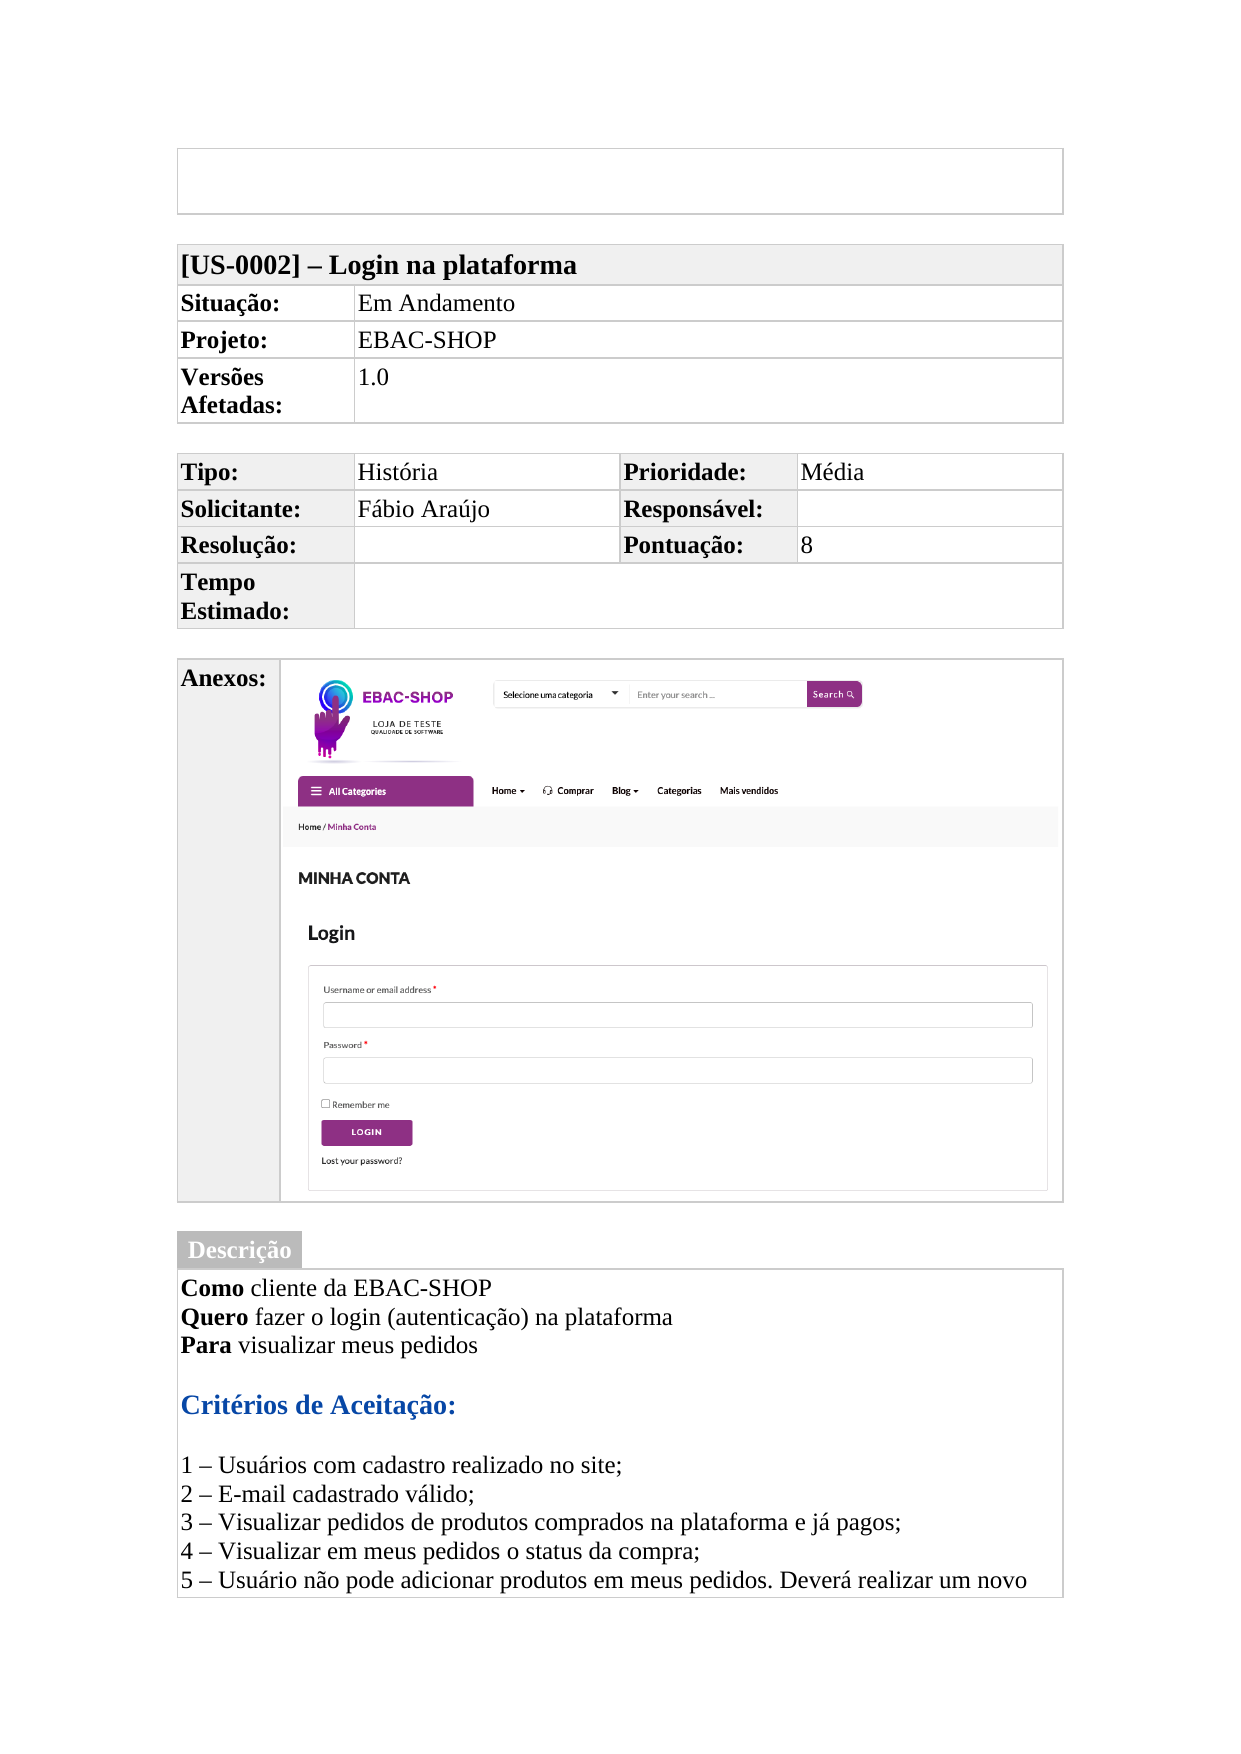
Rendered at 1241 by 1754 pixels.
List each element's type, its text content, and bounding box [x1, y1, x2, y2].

table_cell EBAC-SHOP [355, 322, 1062, 357]
table_header Tipo: [178, 454, 354, 489]
table_cell Fábio Araújo [355, 491, 619, 526]
table_header [302, 1231, 1063, 1268]
table_header Média [798, 454, 1062, 489]
table_cell Projeto: [178, 322, 354, 357]
table_cell Versões Afetadas: [178, 359, 354, 422]
table_cell Situação: [178, 286, 354, 320]
table_header Descrição [177, 1231, 302, 1268]
table_header [US-0002] – Login na plataforma [178, 245, 1062, 284]
table_cell Em Andamento [355, 286, 1062, 320]
table_cell Tempo Estimado: [178, 564, 354, 628]
table_header Prioridade: [621, 454, 797, 489]
table_cell Responsável: [621, 491, 797, 526]
table_cell [355, 564, 1062, 628]
table_cell 8 [798, 527, 1062, 562]
table_cell [355, 527, 619, 562]
table_cell Resolução: [178, 527, 354, 562]
table_header [281, 660, 1062, 1201]
table_cell [798, 491, 1062, 526]
table_cell Pontuação: [621, 527, 797, 562]
table_header [178, 149, 1062, 213]
table_header História [355, 454, 619, 489]
table_cell Solicitante: [178, 491, 354, 526]
table_header Como cliente da EBAC-SHOP Quero fazer o login (autenticação) na plataforma Para visualizar meus pedidos Critérios de Aceitação: 1 – Usuários com cadastro realizado no site; 2 – E-mail cadastrado válido; 3 – Visualizar pedidos de produtos comprados na plataforma e já pagos; 4 – Visualizar em meus pedidos o status da compra; 5 – Usuário não pode adicionar produtos em meus pedidos. Deverá realizar um novo [178, 1270, 1062, 1597]
table_cell 1.0 [355, 359, 1062, 422]
table_header Anexos: [178, 660, 279, 1201]
picture [283, 662, 1059, 1198]
